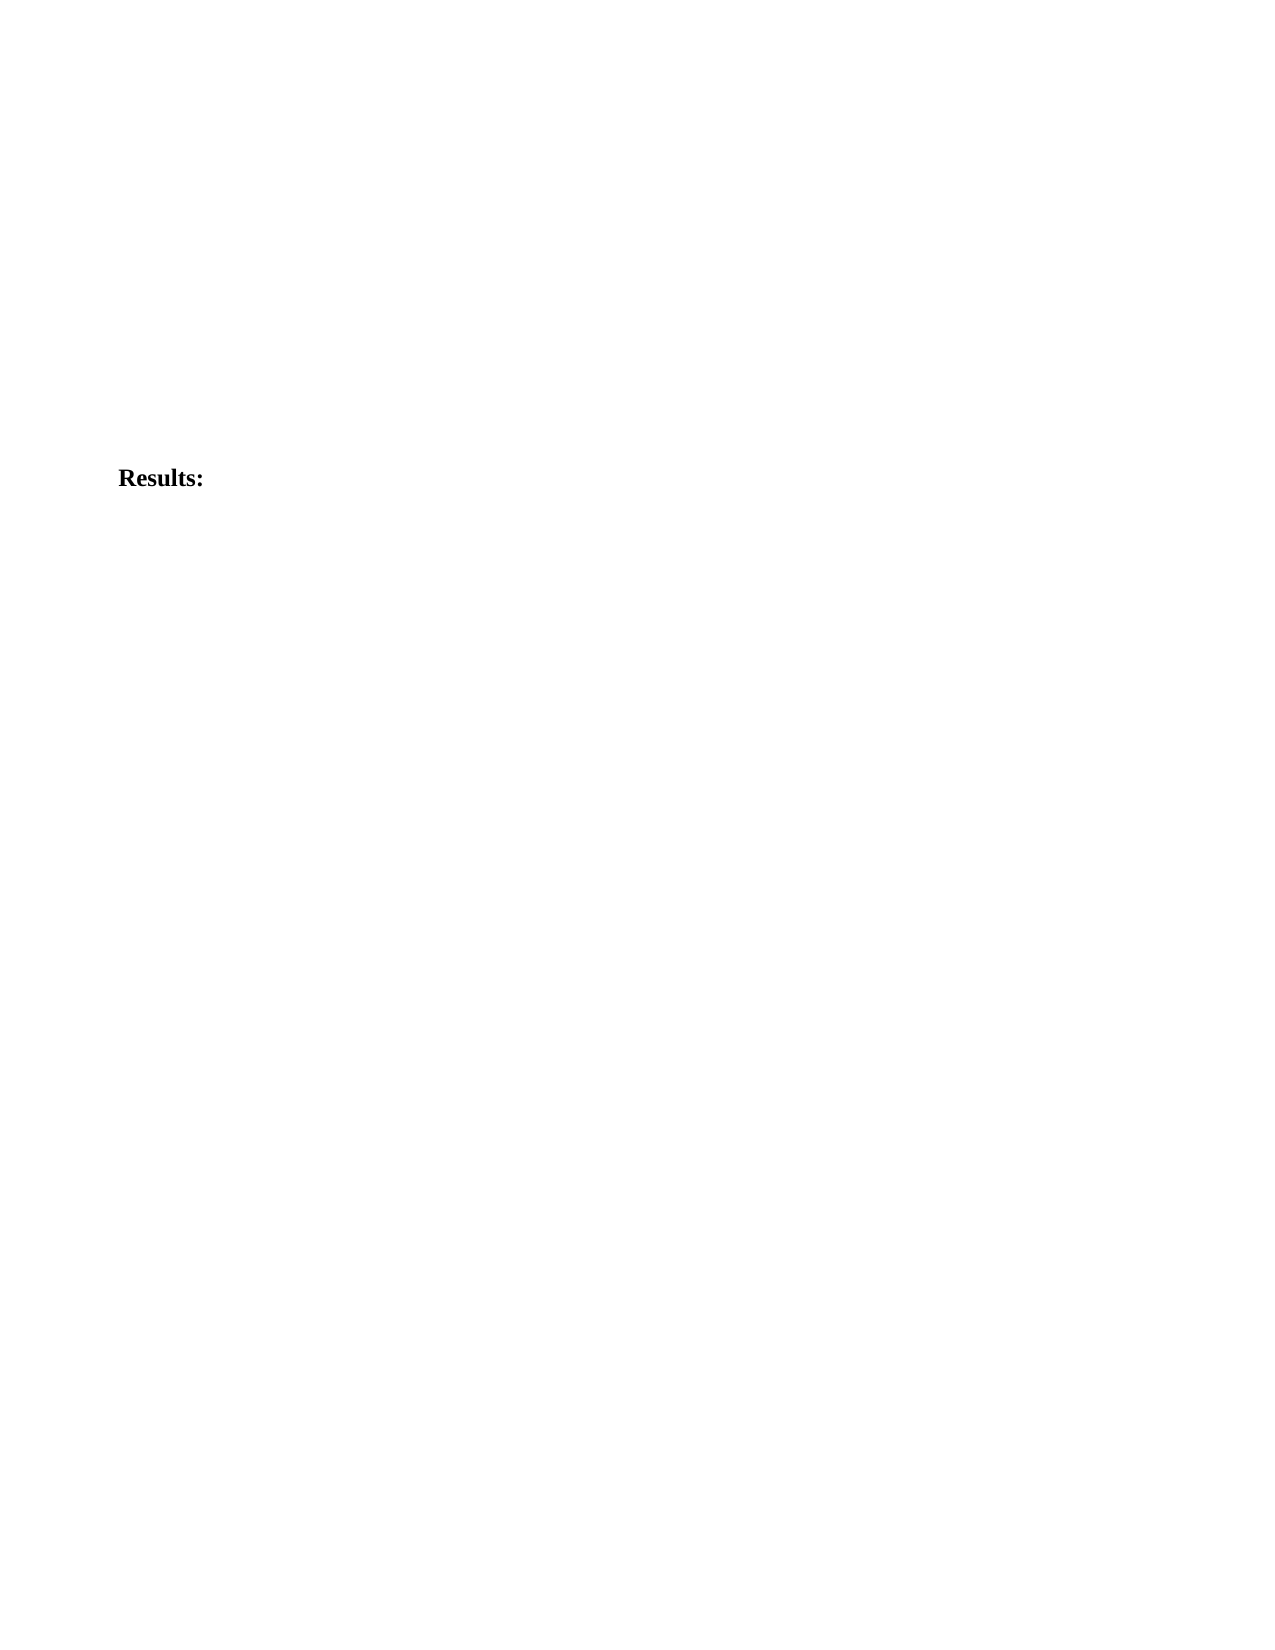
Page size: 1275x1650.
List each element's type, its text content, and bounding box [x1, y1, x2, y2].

text Results: [118, 463, 1157, 492]
